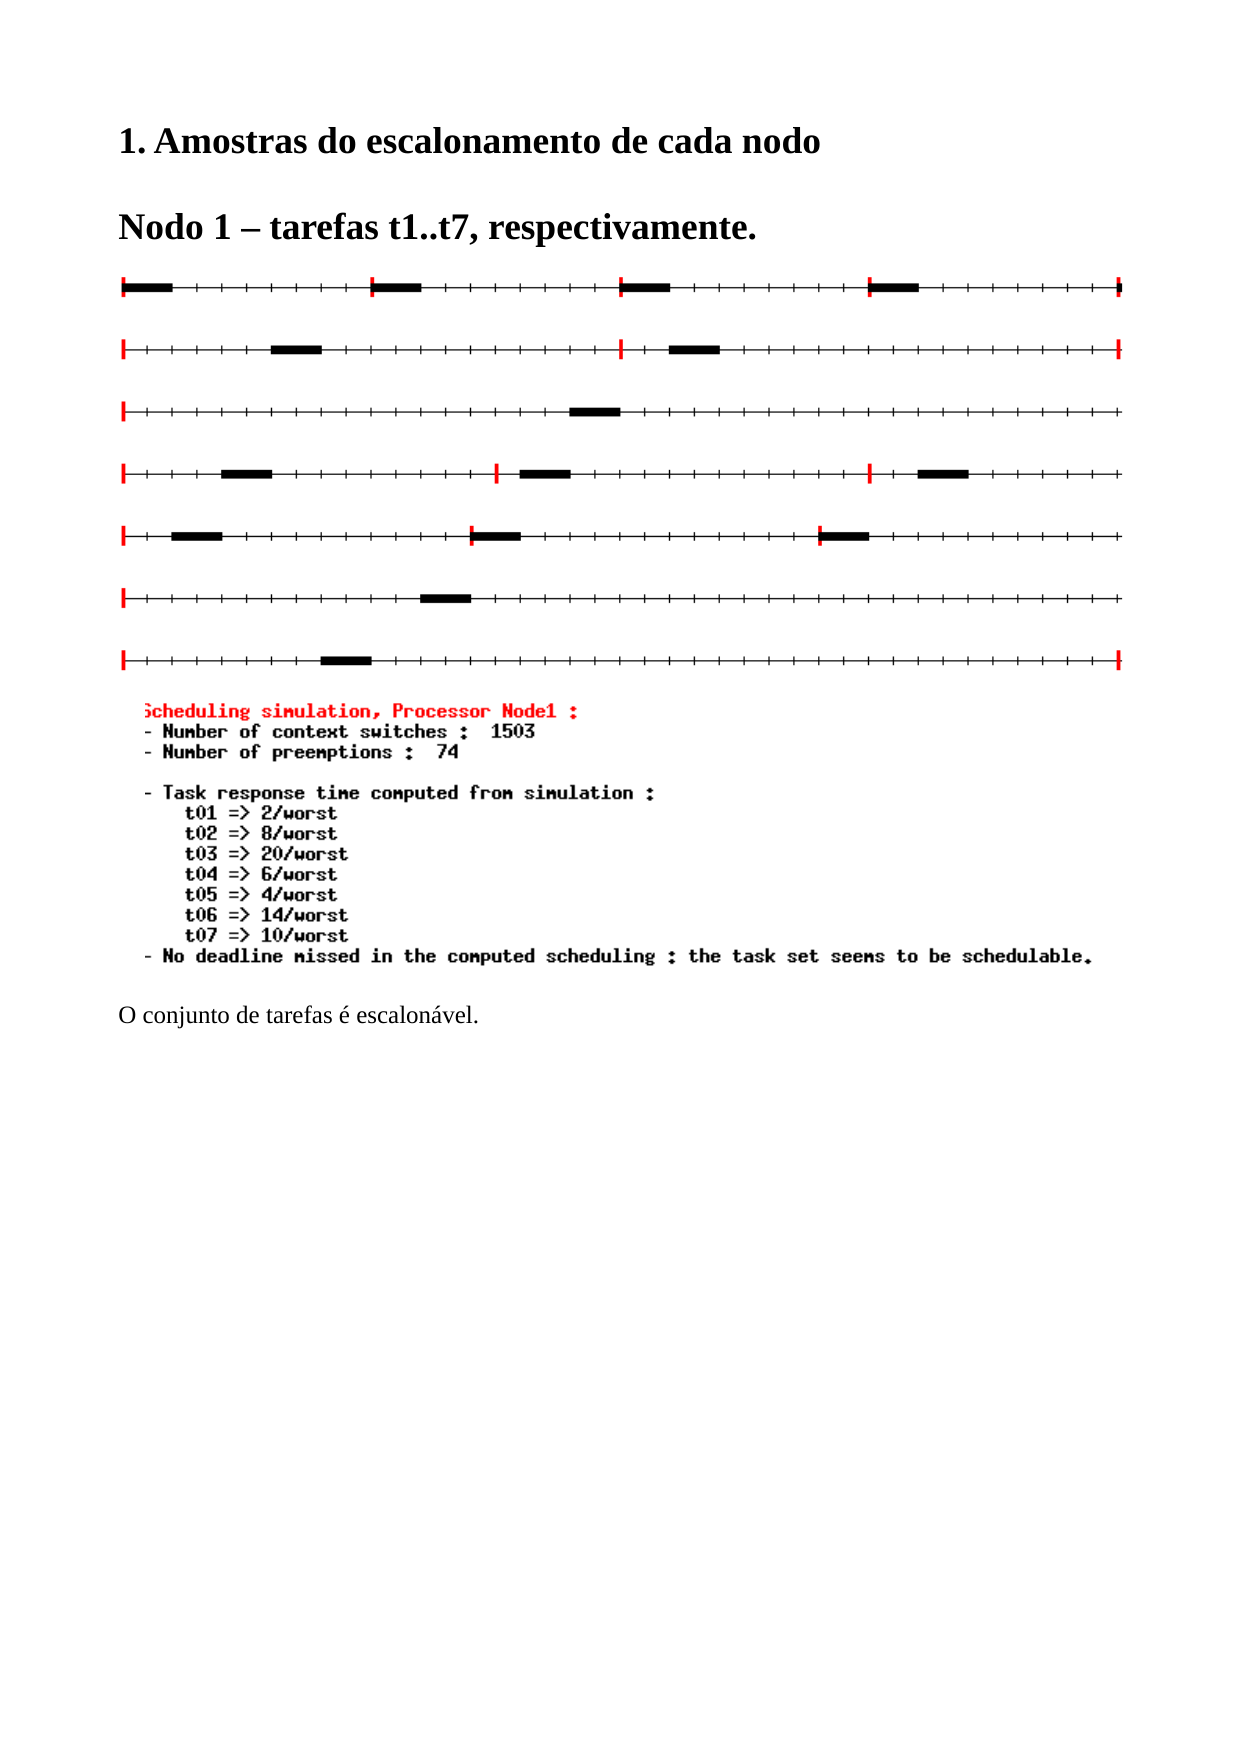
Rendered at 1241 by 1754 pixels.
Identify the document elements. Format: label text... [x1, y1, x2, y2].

text O conjunto de tarefas é escalonável. [118, 1000, 1122, 1029]
text 1. Amostras do escalonamento de cada nodo [118, 118, 1122, 161]
picture [118, 276, 1123, 674]
text Nodo 1 – tarefas t1..t7, respectivamente. [118, 204, 1122, 247]
picture [145, 702, 1096, 972]
